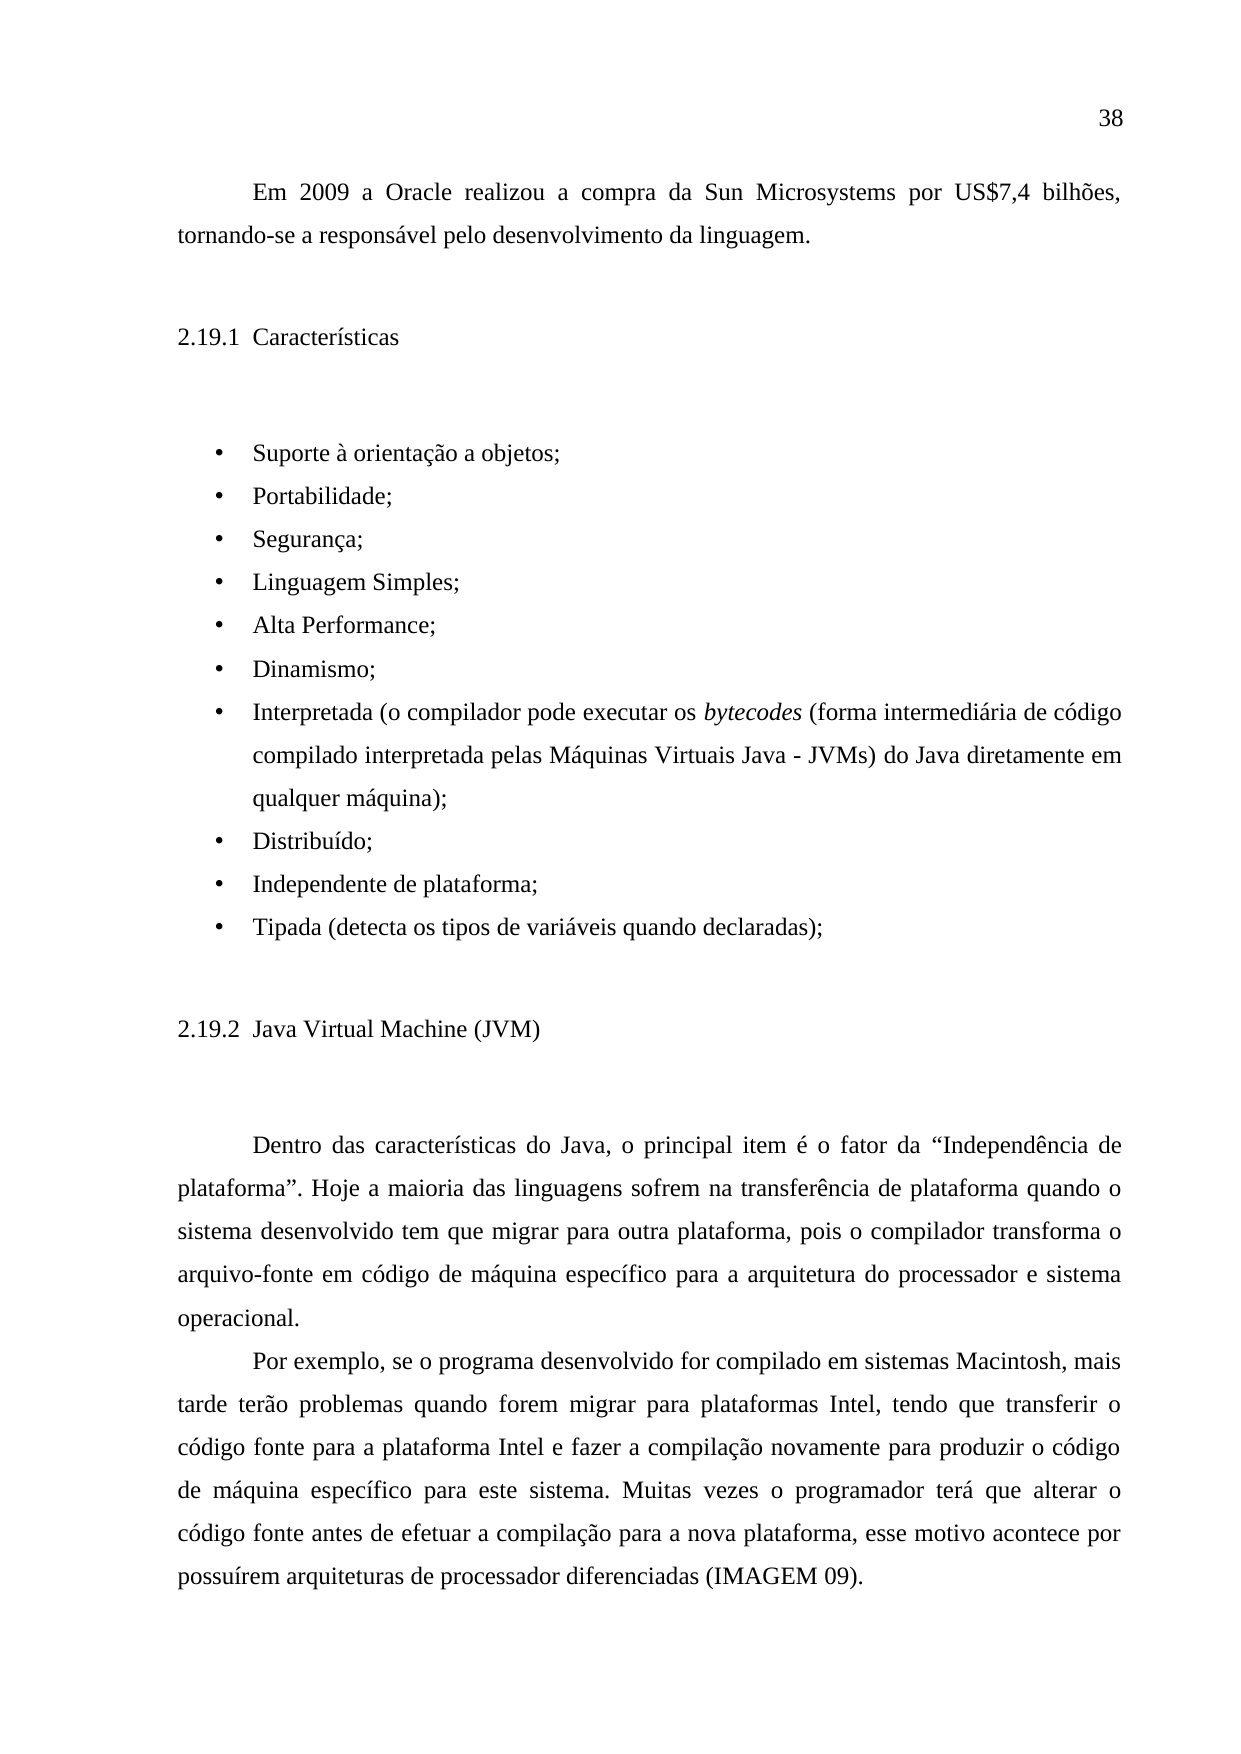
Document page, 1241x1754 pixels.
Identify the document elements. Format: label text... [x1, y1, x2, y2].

text Por exemplo, se o programa desenvolvido for compilado em sistemas Macintosh, mais tarde terão problemas quando forem migrar para plataformas Intel, tendo que transferir o código fonte para a plataforma Intel e fazer a compilação novamente para produzir o código de máquina específico para este sistema. Muitas vezes o programador terá que alterar o código fonte antes de efetuar a compilação para a nova plataforma, esse motivo acontece por possuírem arquiteturas de processador diferenciadas (IMAGEM 09). [177, 1346, 1122, 1590]
text Em 2009 a Oracle realizou a compra da Sun Microsystems por US$7,4 bilhões, tornando-se a responsável pelo desenvolvimento da linguagem. [177, 177, 1122, 249]
list Distribuído; [215, 826, 1122, 855]
list Segurança; [215, 524, 1122, 553]
subtitle Java Virtual Machine (JVM) [177, 1014, 1122, 1043]
list Tipada (detecta os tipos de variáveis quando declaradas); [215, 912, 1122, 941]
list Portabilidade; [215, 481, 1122, 510]
list Independente de plataforma; [215, 869, 1122, 898]
text Dentro das características do Java, o principal item é o fator da “Independência de plataforma”. Hoje a maioria das linguagens sofrem na transferência de plataforma quando o sistema desenvolvido tem que migrar para outra plataforma, pois o compilador transforma o arquivo-fonte em código de máquina específico para a arquitetura do processador e sistema operacional. [177, 1130, 1122, 1331]
list Suporte à orientação a objetos; [215, 438, 1122, 467]
list Linguagem Simples; [215, 567, 1122, 596]
list Alta Performance; [215, 611, 1122, 639]
list Interpretada (o compilador pode executar os bytecodes (forma intermediária de código compilado interpretada pelas Máquinas Virtuais Java - JVMs) do Java diretamente em qualquer máquina); [215, 697, 1122, 812]
list Dinamismo; [215, 654, 1122, 682]
subtitle Características [177, 322, 1122, 351]
